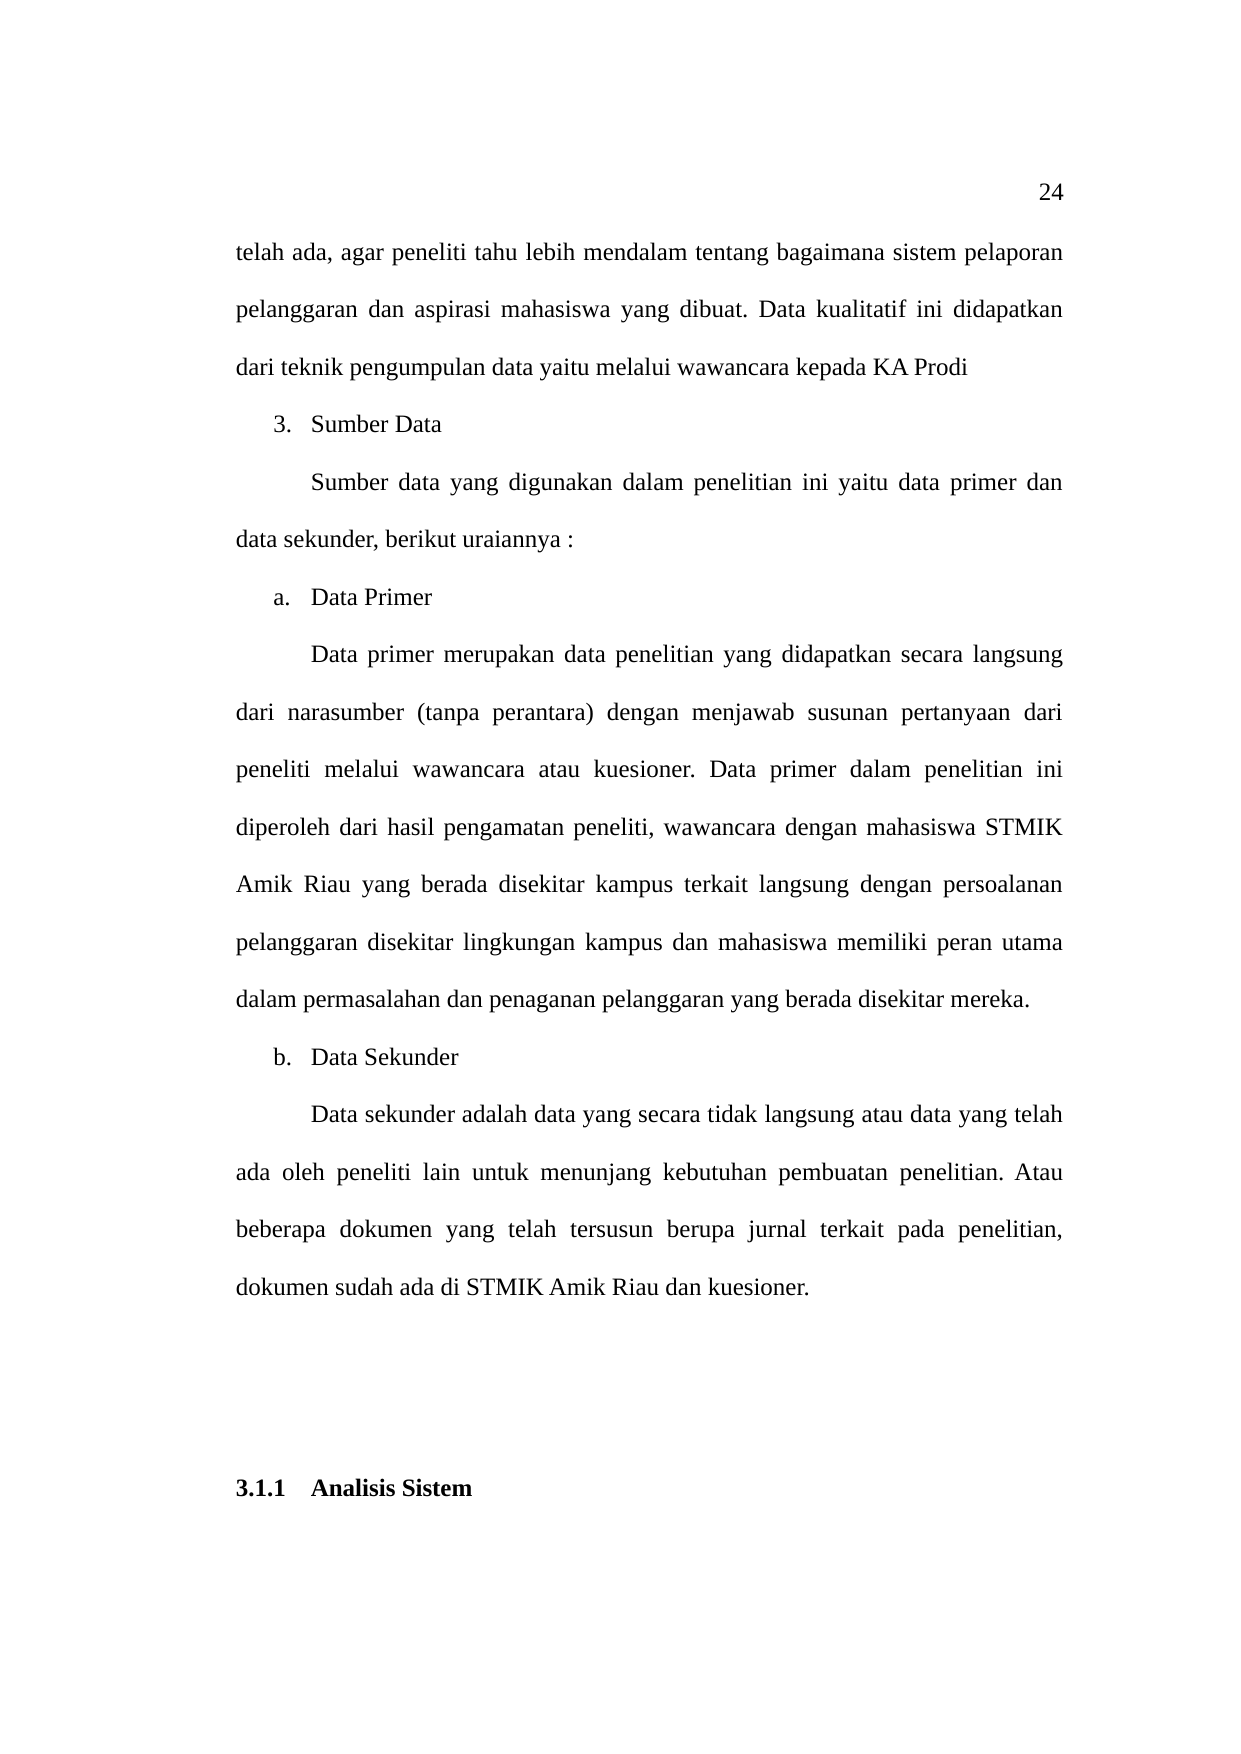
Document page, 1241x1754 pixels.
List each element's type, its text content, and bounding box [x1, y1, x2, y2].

text Data sekunder adalah data yang secara tidak langsung atau data yang telah ada oleh peneliti lain untuk menunjang kebutuhan pembuatan penelitian. Atau beberapa dokumen yang telah tersusun berupa jurnal terkait pada penelitian, dokumen sudah ada di STMIK Amik Riau dan kuesioner. [236, 1099, 1063, 1301]
text 3.1.1 Analisis Sistem [236, 1473, 1063, 1502]
list Data Primer [273, 582, 1063, 611]
text Sumber data yang digunakan dalam penelitian ini yaitu data primer dan data sekunder, berikut uraiannya : [236, 467, 1063, 553]
text telah ada, agar peneliti tahu lebih mendalam tentang bagaimana sistem pelaporan pelanggaran dan aspirasi mahasiswa yang dibuat. Data kualitatif ini didapatkan dari teknik pengumpulan data yaitu melalui wawancara kepada KA Prodi [236, 237, 1063, 381]
text Data primer merupakan data penelitian yang didapatkan secara langsung dari narasumber (tanpa perantara) dengan menjawab susunan pertanyaan dari peneliti melalui wawancara atau kuesioner. Data primer dalam penelitian ini diperoleh dari hasil pengamatan peneliti, wawancara dengan mahasiswa STMIK Amik Riau yang berada disekitar kampus terkait langsung dengan persoalanan pelanggaran disekitar lingkungan kampus dan mahasiswa memiliki peran utama dalam permasalahan dan penaganan pelanggaran yang berada disekitar mereka. [236, 639, 1063, 1013]
list Sumber Data [273, 409, 1063, 438]
list Data Sekunder [273, 1042, 1063, 1071]
